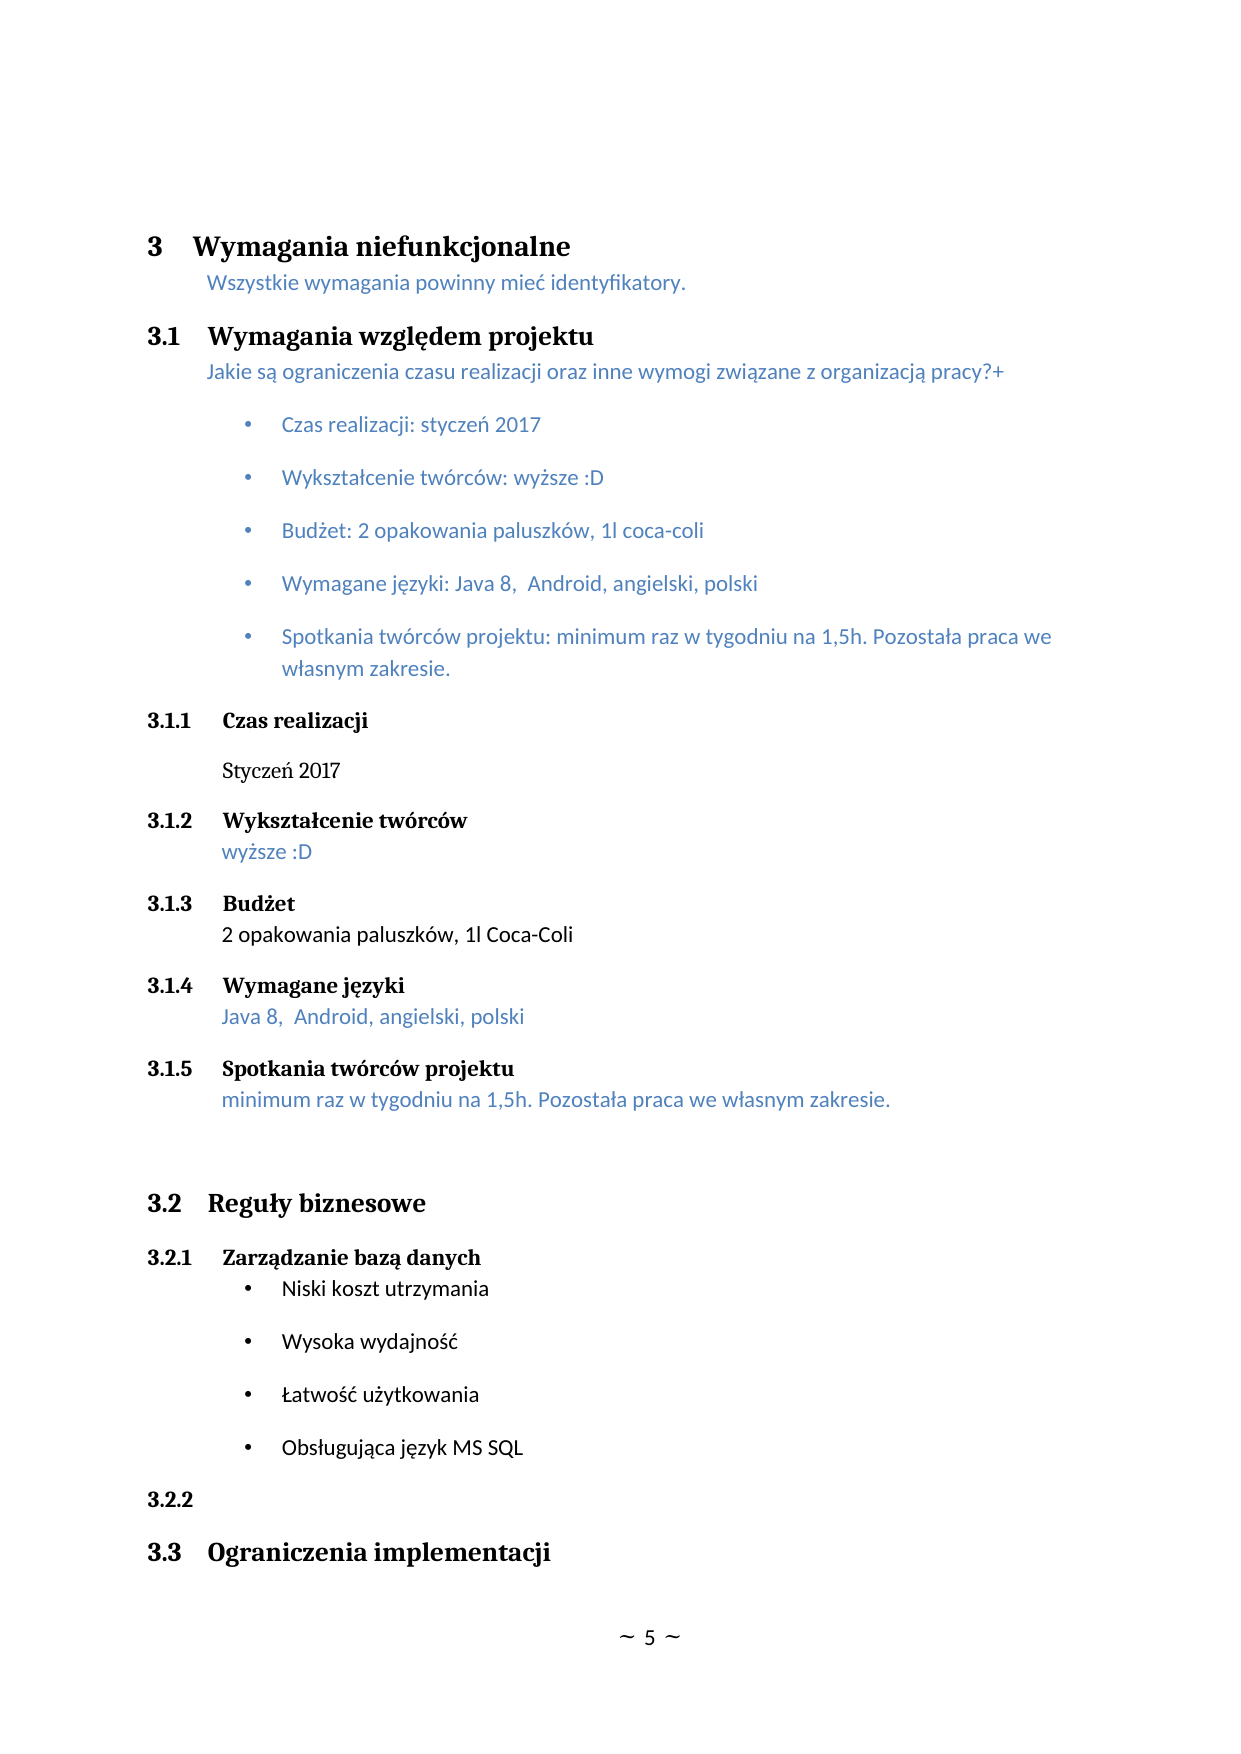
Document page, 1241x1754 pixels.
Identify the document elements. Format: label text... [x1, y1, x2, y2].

list Łatwość użytkowania [244, 1380, 1093, 1408]
text Wszystkie wymagania powinny mieć identyfikatory. [207, 268, 1093, 296]
subtitle Spotkania twórców projektu [148, 1056, 1093, 1082]
text wyższe :D [207, 837, 1093, 866]
subtitle Wymagania niefunkcjonalne [148, 230, 1093, 263]
subtitle Styczeń 2017 [148, 758, 1093, 784]
list Wykształcenie twórców: wyższe :D [244, 463, 1093, 491]
text minimum raz w tygodniu na 1,5h. Pozostała praca we własnym zakresie. [207, 1085, 1093, 1113]
text Java 8, Android, angielski, polski [207, 1002, 1093, 1031]
subtitle Wymagane języki [148, 973, 1093, 999]
subtitle Zarządzanie bazą danych [148, 1245, 1093, 1271]
text Jakie są ograniczenia czasu realizacji oraz inne wymogi związane z organizacją pracy?+ [207, 357, 1093, 385]
subtitle Wykształcenie twórców [148, 808, 1093, 834]
list Niski koszt utrzymania [244, 1274, 1093, 1302]
subtitle Reguły biznesowe [148, 1188, 1093, 1219]
list Wysoka wydajność [244, 1327, 1093, 1355]
subtitle Ograniczenia implementacji [148, 1537, 1093, 1568]
list Obsługująca język MS SQL [244, 1433, 1093, 1461]
list Budżet: 2 opakowania paluszków, 1l coca-coli [244, 516, 1093, 544]
subtitle Czas realizacji [148, 707, 1093, 734]
text 2 opakowania paluszków, 1l Coca-Coli [207, 920, 1093, 948]
subtitle Wymagania względem projektu [148, 321, 1093, 352]
list Spotkania twórców projektu: minimum raz w tygodniu na 1,5h. Pozostała praca we własnym zakresie. [244, 622, 1093, 682]
list Czas realizacji: styczeń 2017 [244, 410, 1093, 438]
list Wymagane języki: Java 8, Android, angielski, polski [244, 569, 1093, 597]
subtitle Budżet [148, 891, 1093, 917]
